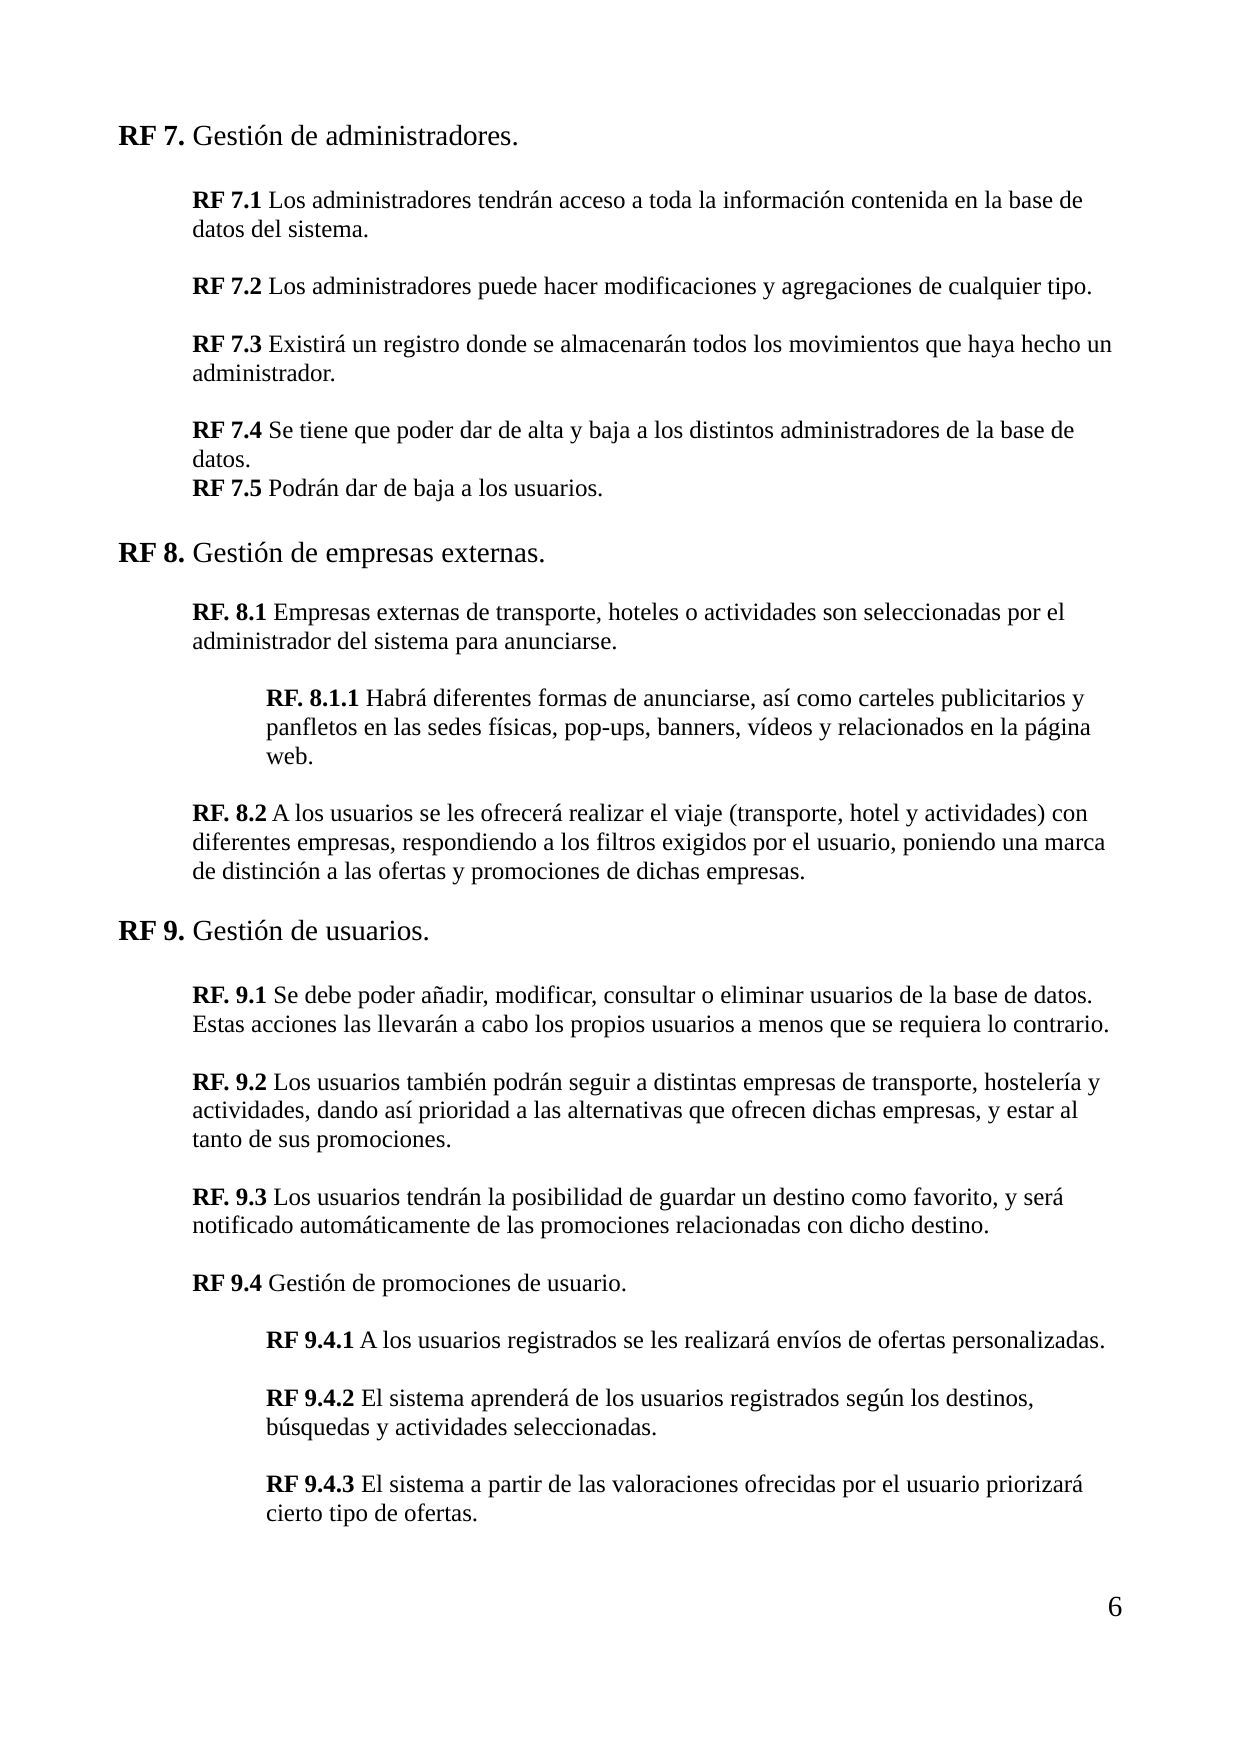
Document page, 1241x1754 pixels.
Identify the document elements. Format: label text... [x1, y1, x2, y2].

text RF 9.4.3 El sistema a partir de las valoraciones ofrecidas por el usuario priorizará cierto tipo de ofertas. [118, 1469, 1122, 1527]
text RF 7.2 Los administradores puede hacer modificaciones y agregaciones de cualquier tipo. [118, 271, 1122, 300]
text RF 7. Gestión de administradores. [118, 118, 1122, 152]
text RF. 8.1.1 Habrá diferentes formas de anunciarse, así como carteles publicitarios y panfletos en las sedes físicas, pop-ups, banners, vídeos y relacionados en la página web. [118, 683, 1122, 770]
text RF. 9.1 Se debe poder añadir, modificar, consultar o eliminar usuarios de la base de datos. Estas acciones las llevarán a cabo los propios usuarios a menos que se requiera lo contrario. [118, 981, 1122, 1038]
text RF 9.4.1 A los usuarios registrados se les realizará envíos de ofertas personalizadas. [118, 1326, 1122, 1354]
text RF 9.4 Gestión de promociones de usuario. [118, 1268, 1122, 1297]
text RF 7.1 Los administradores tendrán acceso a toda la información contenida en la base de datos del sistema. [118, 185, 1122, 243]
text RF 9.4.2 El sistema aprenderá de los usuarios registrados según los destinos, búsquedas y actividades seleccionadas. [118, 1383, 1122, 1441]
text RF 9. Gestión de usuarios. [118, 913, 1122, 947]
text RF. 8.1 Empresas externas de transporte, hoteles o actividades son seleccionadas por el administrador del sistema para anunciarse. [118, 597, 1122, 655]
text RF. 9.2 Los usuarios también podrán seguir a distintas empresas de transporte, hostelería y actividades, dando así prioridad a las alternativas que ofrecen dichas empresas, y estar al tanto de sus promociones. [118, 1067, 1122, 1153]
text RF 7.3 Existirá un registro donde se almacenarán todos los movimientos que haya hecho un administrador. [118, 329, 1122, 386]
text RF 7.5 Podrán dar de baja a los usuarios. [118, 473, 1122, 501]
text RF 8. Gestión de empresas externas. [118, 535, 1122, 568]
text RF. 9.3 Los usuarios tendrán la posibilidad de guardar un destino como favorito, y será notificado automáticamente de las promociones relacionadas con dicho destino. [118, 1182, 1122, 1239]
text RF 7.4 Se tiene que poder dar de alta y baja a los distintos administradores de la base de datos. [118, 415, 1122, 473]
text RF. 8.2 A los usuarios se les ofrecerá realizar el viaje (transporte, hotel y actividades) con diferentes empresas, respondiendo a los filtros exigidos por el usuario, poniendo una marca de distinción a las ofertas y promociones de dichas empresas. [118, 798, 1122, 885]
text 6 [118, 1589, 1122, 1623]
